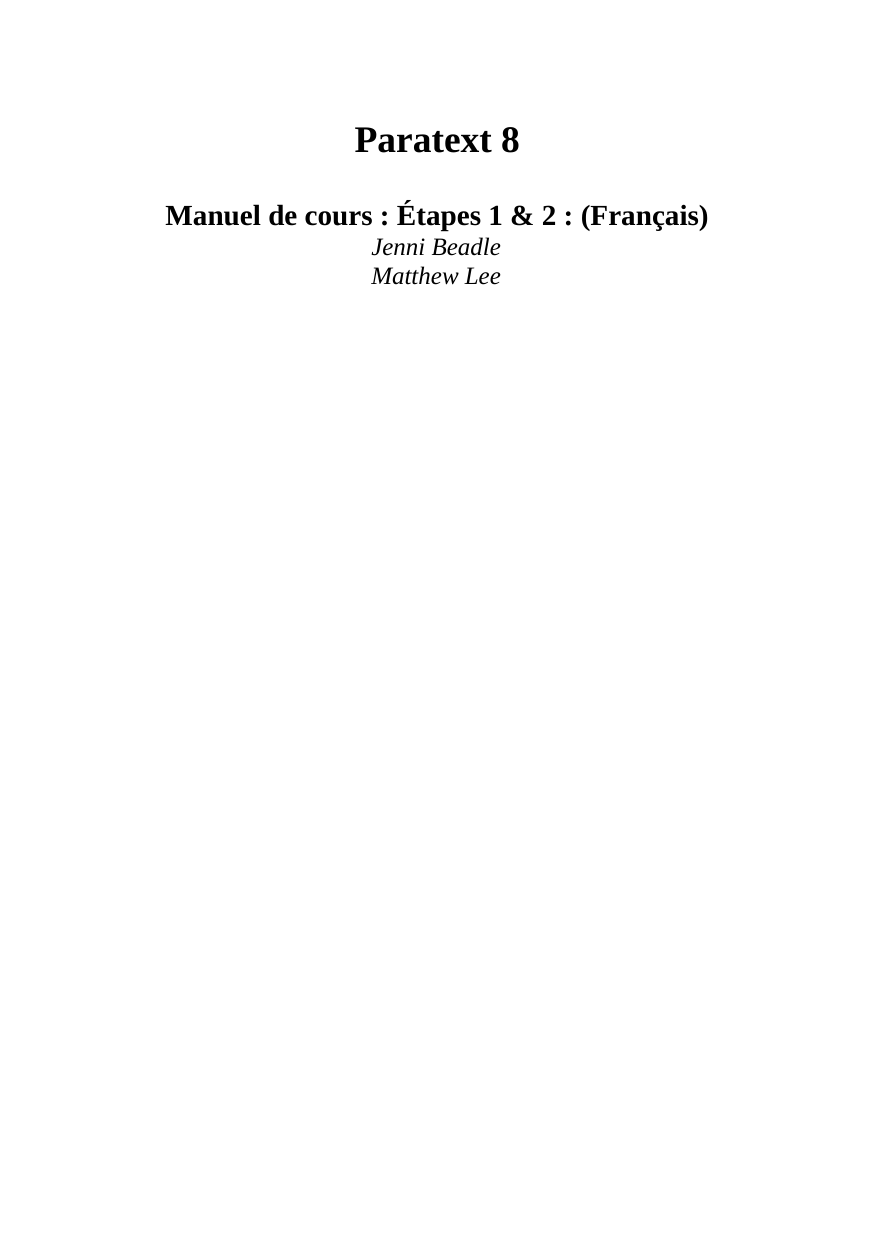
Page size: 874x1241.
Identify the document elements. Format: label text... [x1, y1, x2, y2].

text Jenni Beadle [59, 232, 815, 261]
text Matthew Lee [59, 261, 815, 289]
text Paratext 8 [59, 118, 815, 161]
text Manuel de cours : Étapes 1 & 2 : (Français) [59, 198, 815, 232]
